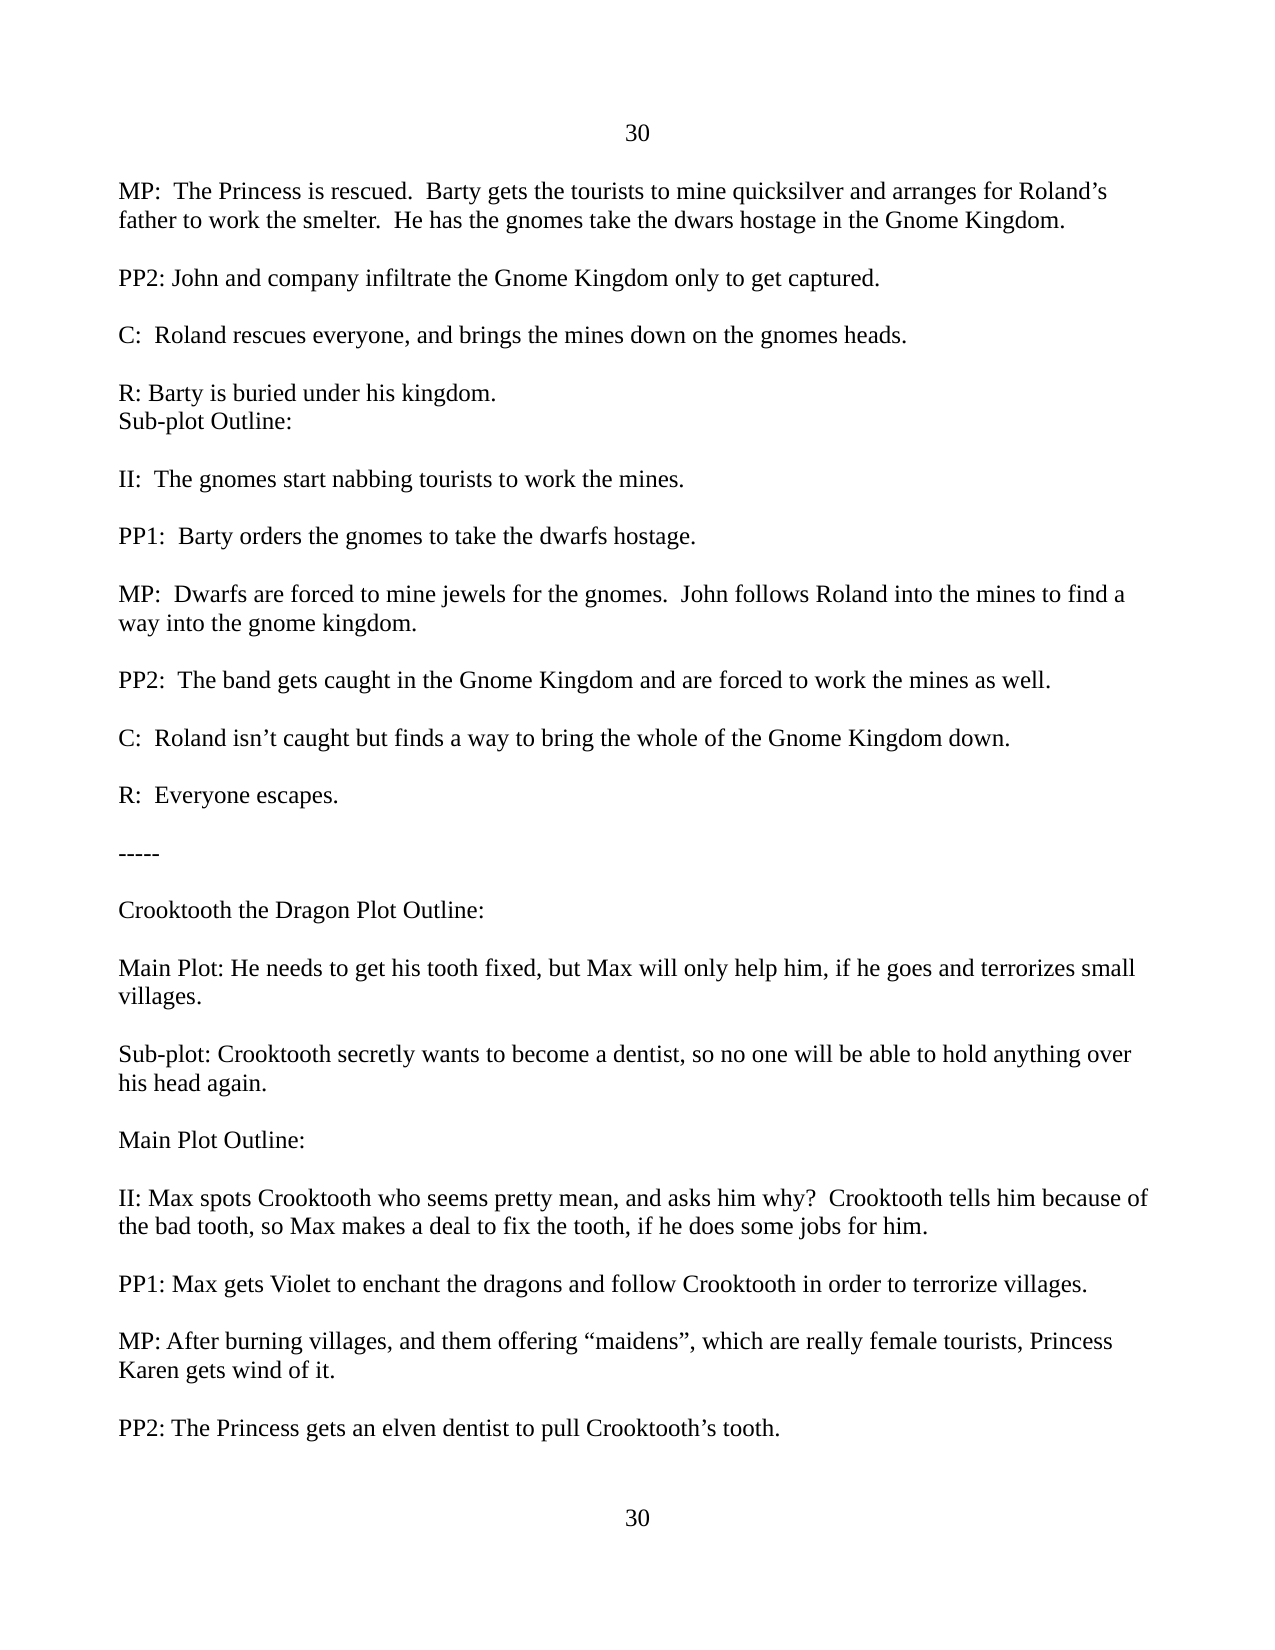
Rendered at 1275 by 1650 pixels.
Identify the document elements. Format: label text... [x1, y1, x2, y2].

text C: Roland isn’t caught but finds a way to bring the whole of the Gnome Kingdom down. [118, 723, 1157, 751]
text II: The gnomes start nabbing tourists to work the mines. [118, 464, 1157, 493]
text MP: The Princess is rescued. Barty gets the tourists to mine quicksilver and arranges for Roland’s father to work the smelter. He has the gnomes take the dwars hostage in the Gnome Kingdom. [118, 176, 1157, 234]
text Crooktooth the Dragon Plot Outline: [118, 895, 1157, 924]
text MP: After burning villages, and them offering “maidens”, which are really female tourists, Princess Karen gets wind of it. [118, 1326, 1157, 1384]
text PP1: Barty orders the gnomes to take the dwarfs hostage. [118, 521, 1157, 550]
text MP: Dwarfs are forced to mine jewels for the gnomes. John follows Roland into the mines to find a way into the gnome kingdom. [118, 579, 1157, 636]
text Sub-plot: Crooktooth secretly wants to become a dentist, so no one will be able to hold anything over his head again. [118, 1039, 1157, 1096]
text R: Barty is buried under his kingdom. [118, 378, 1157, 406]
text Main Plot Outline: [118, 1125, 1157, 1154]
text PP2: John and company infiltrate the Gnome Kingdom only to get captured. [118, 263, 1157, 291]
text C: Roland rescues everyone, and brings the mines down on the gnomes heads. [118, 320, 1157, 349]
text R: Everyone escapes. [118, 780, 1157, 809]
text PP2: The Princess gets an elven dentist to pull Crooktooth’s tooth. [118, 1413, 1157, 1441]
text Sub-plot Outline: [118, 406, 1157, 435]
text PP2: The band gets caught in the Gnome Kingdom and are forced to work the mines as well. [118, 665, 1157, 694]
text ----- [118, 838, 1157, 866]
text Main Plot: He needs to get his tooth fixed, but Max will only help him, if he goes and terrorizes small villages. [118, 953, 1157, 1010]
text PP1: Max gets Violet to enchant the dragons and follow Crooktooth in order to terrorize villages. [118, 1269, 1157, 1298]
text II: Max spots Crooktooth who seems pretty mean, and asks him why? Crooktooth tells him because of the bad tooth, so Max makes a deal to fix the tooth, if he does some jobs for him. [118, 1183, 1157, 1240]
